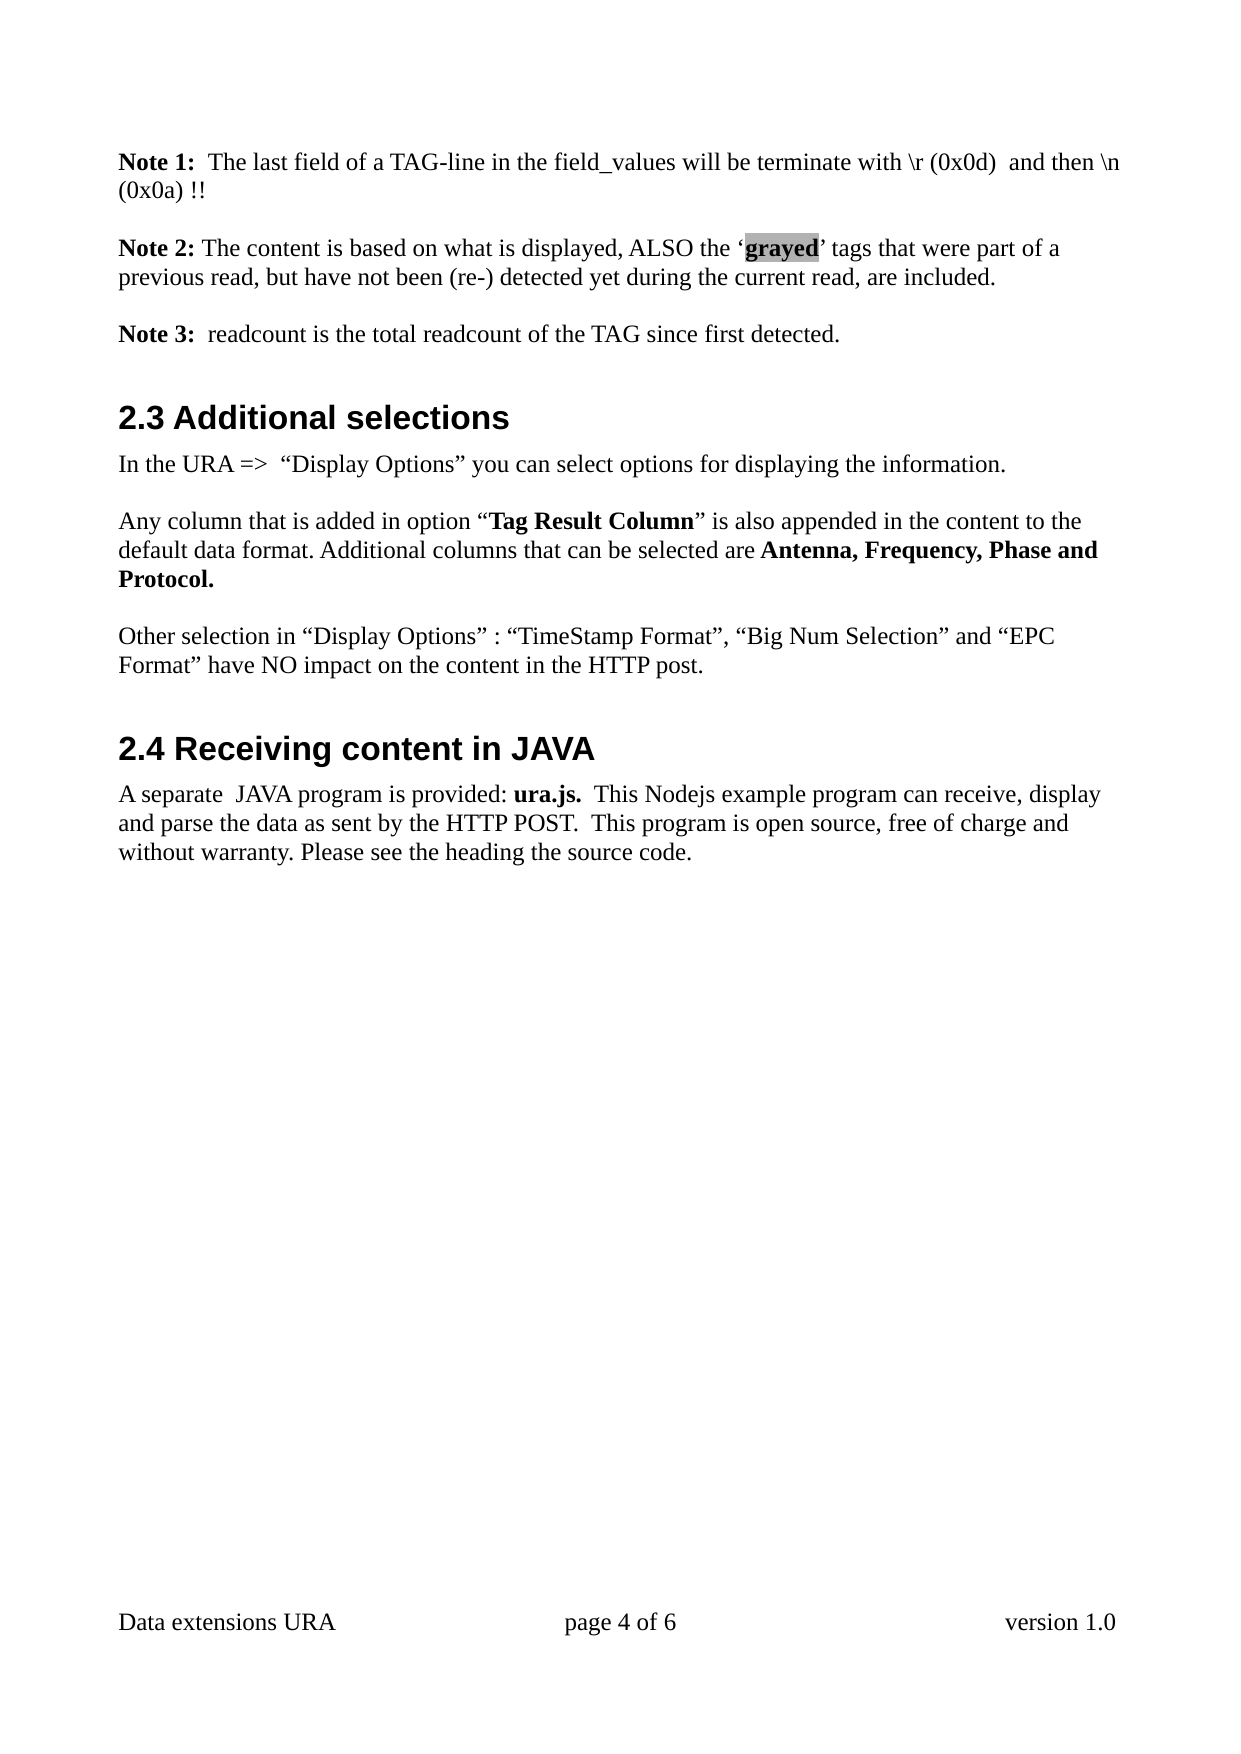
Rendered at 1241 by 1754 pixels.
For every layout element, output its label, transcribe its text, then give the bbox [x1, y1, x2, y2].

subtitle 2.4 Receiving content in JAVA [118, 728, 1122, 767]
subtitle 2.3 Additional selections [118, 398, 1122, 436]
text Note 1: The last field of a TAG-line in the field_values will be terminate with \r (0x0d) and then \n (0x0a) !! [118, 147, 1122, 204]
text A separate JAVA program is provided: ura.js. This Nodejs example program can receive, display and parse the data as sent by the HTTP POST. This program is open source, free of charge and without warranty. Please see the heading the source code. [118, 779, 1122, 866]
text Other selection in “Display Options” : “TimeStamp Format”, “Big Num Selection” and “EPC Format” have NO impact on the content in the HTTP post. [118, 621, 1122, 679]
text In the URA => “Display Options” you can select options for displaying the information. [118, 449, 1122, 478]
text Note 3: readcount is the total readcount of the TAG since first detected. [118, 319, 1122, 348]
text Note 2: The content is based on what is displayed, ALSO the ‘grayed’ tags that were part of a previous read, but have not been (re-) detected yet during the current read, are included. [118, 233, 1122, 291]
text Any column that is added in option “Tag Result Column” is also appended in the content to the default data format. Additional columns that can be selected are Antenna, Frequency, Phase and Protocol. [118, 506, 1122, 593]
